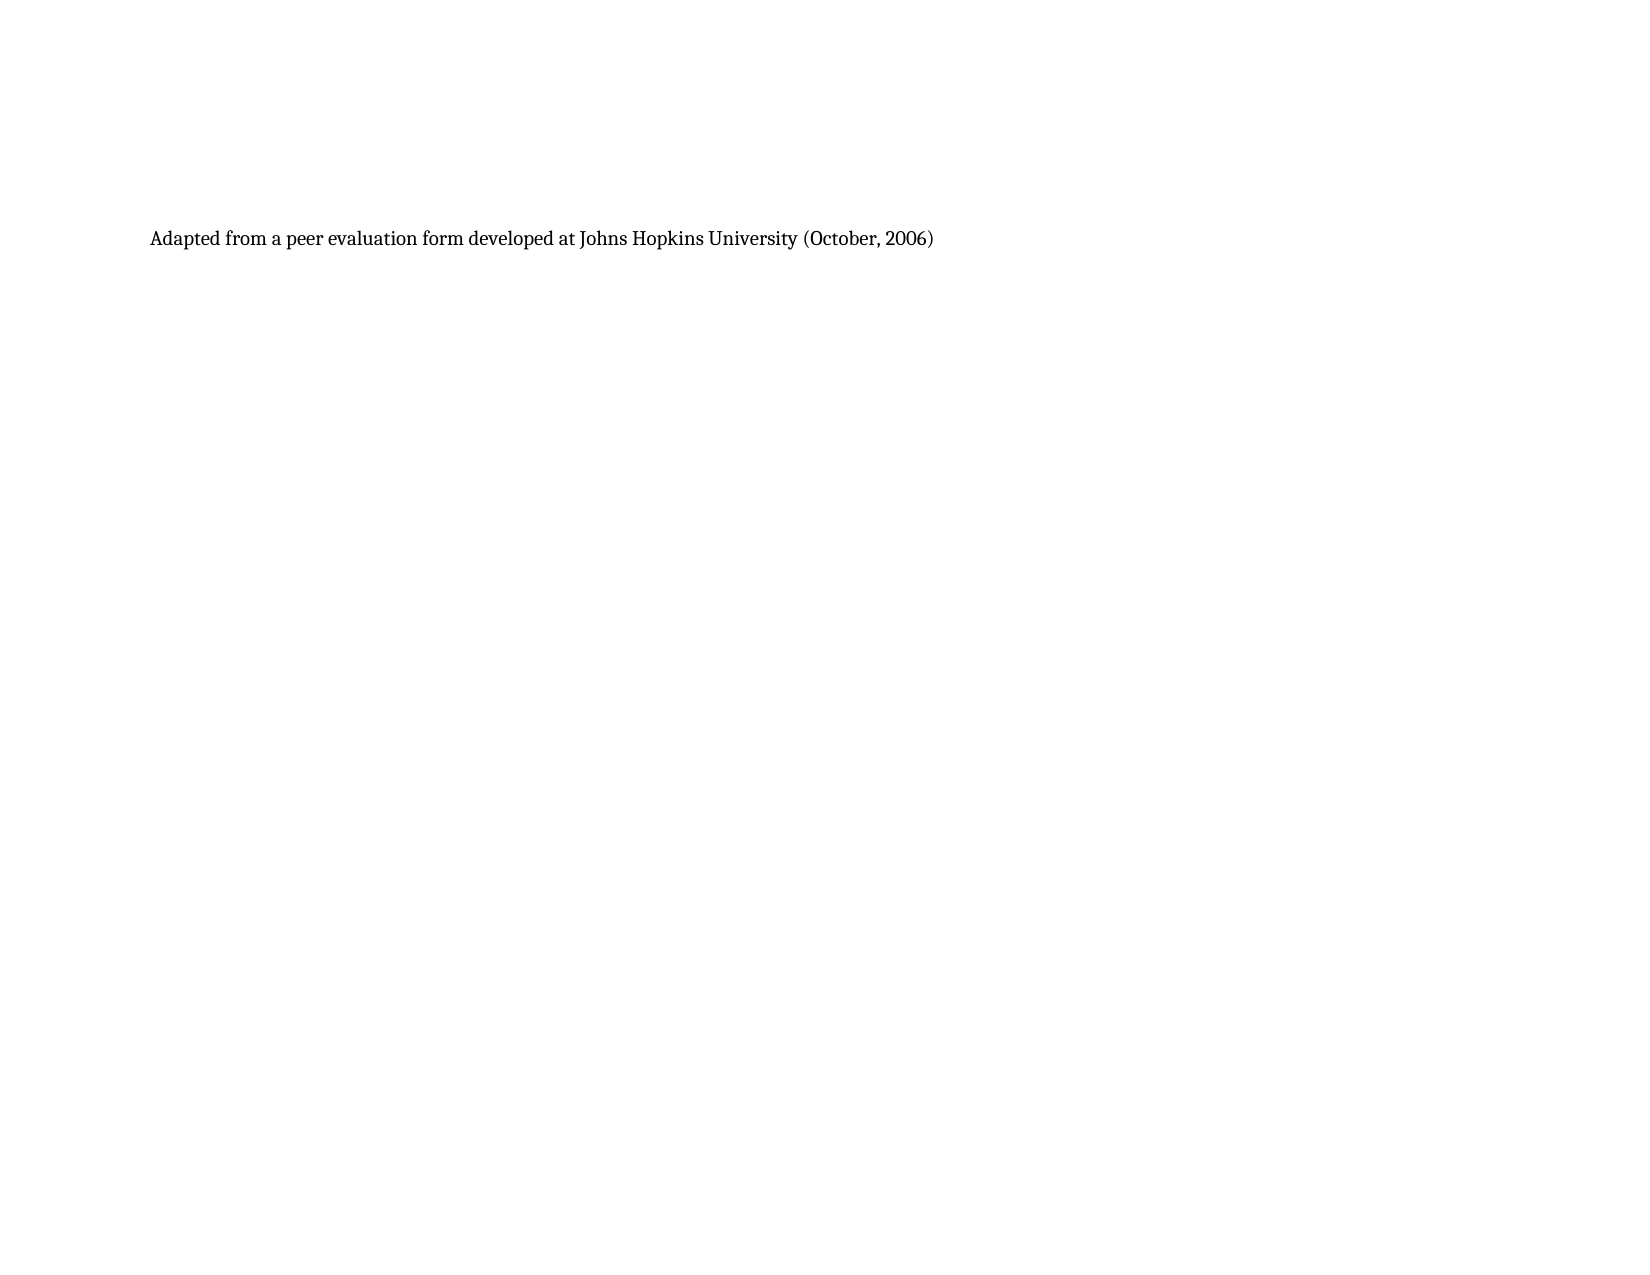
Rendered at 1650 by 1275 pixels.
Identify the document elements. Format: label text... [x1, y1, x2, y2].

text Adapted from a peer evaluation form developed at Johns Hopkins University (October, 2006) [150, 227, 1500, 251]
